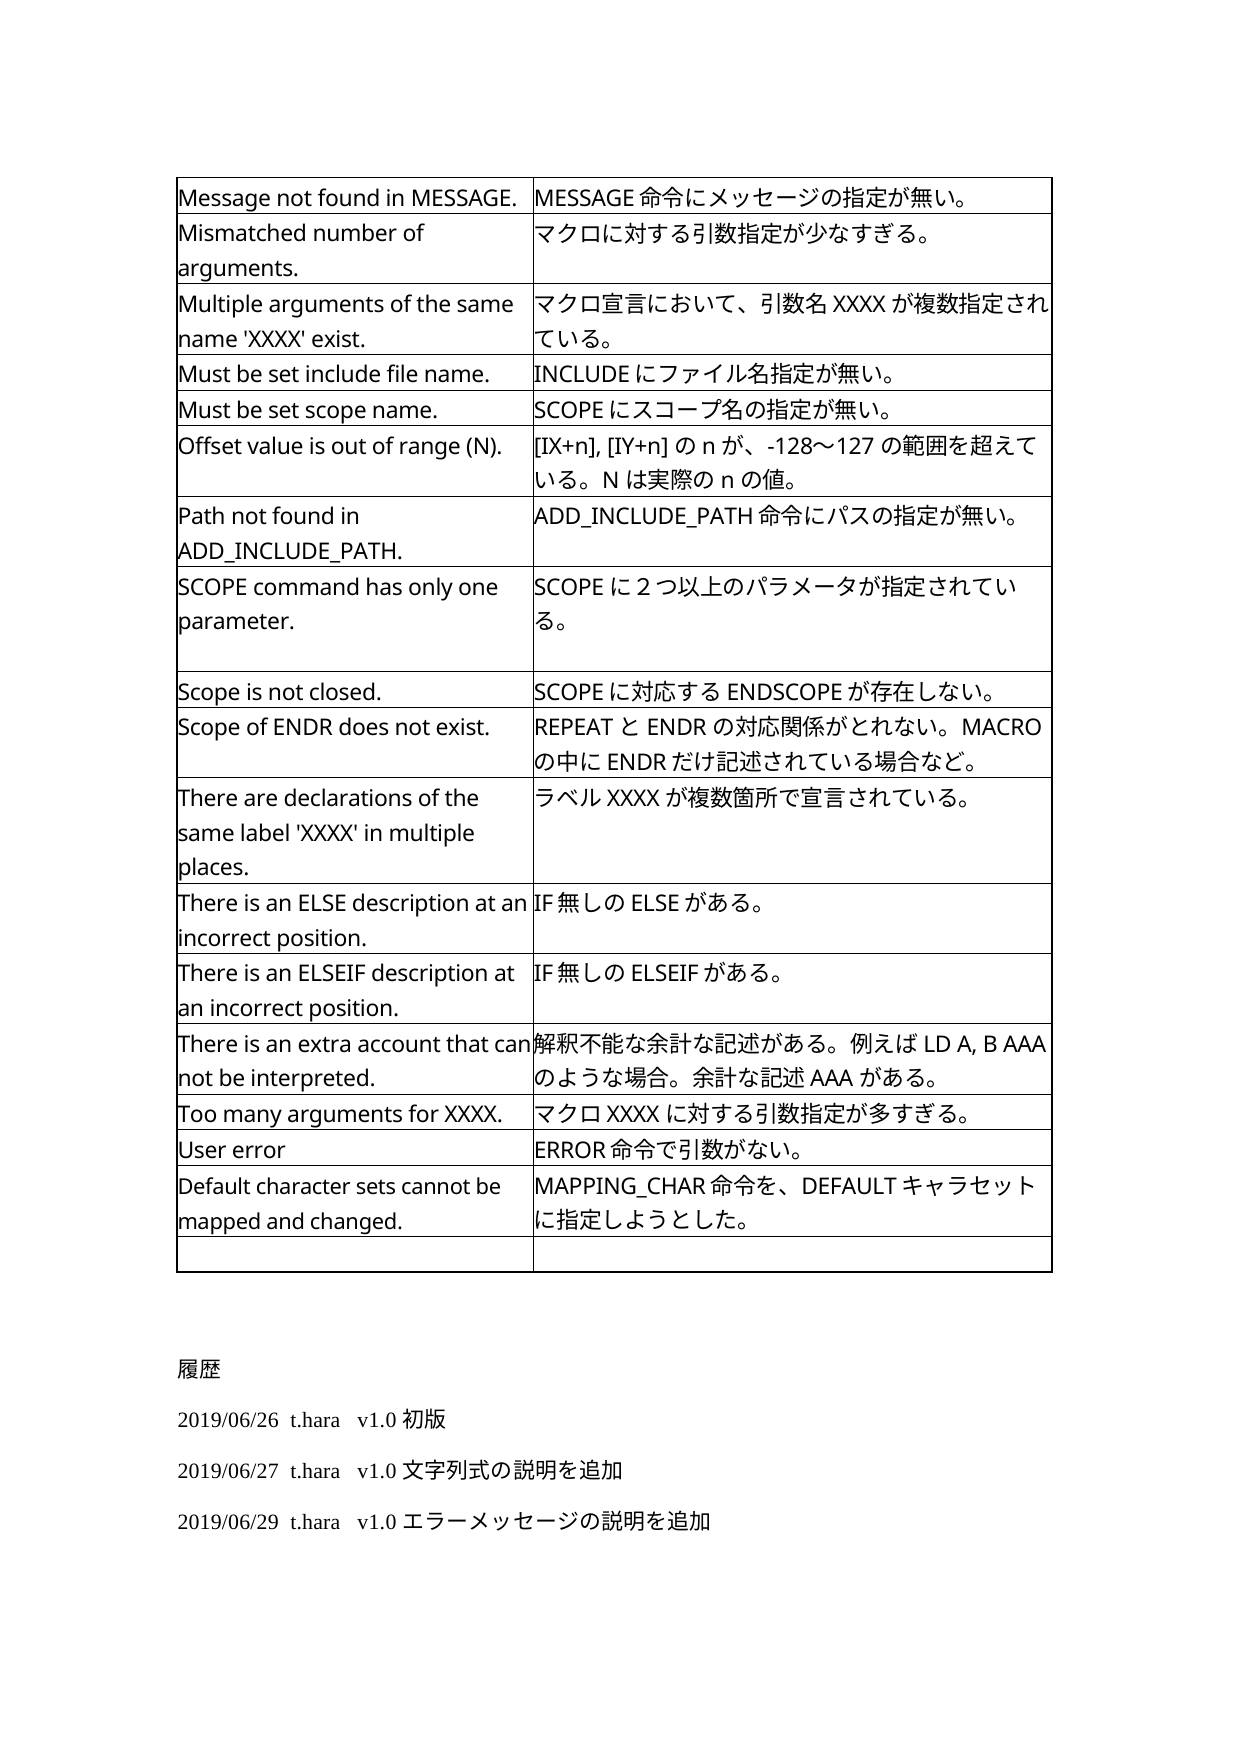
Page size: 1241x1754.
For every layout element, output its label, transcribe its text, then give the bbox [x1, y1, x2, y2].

table_cell SCOPE に２つ以上のパラメータが指定されている。 [534, 567, 1051, 671]
table_cell IF無しのELSEがある。 [534, 884, 1051, 953]
table_cell [534, 1237, 1051, 1271]
table_cell Message not found in MESSAGE. [178, 178, 533, 213]
table_cell Offset value is out of range (N). [178, 426, 533, 496]
table_cell MESSAGE命令にメッセージの指定が無い。 [534, 178, 1051, 213]
table_cell There is an ELSE description at an incorrect position. [178, 884, 533, 953]
table_cell There is an ELSEIF description at an incorrect position. [178, 954, 533, 1023]
table_cell 解釈不能な余計な記述がある。例えば LD A, B AAA のような場合。余計な記述 AAA がある。 [534, 1024, 1051, 1094]
text 2019/06/29 t.hara v1.0 エラーメッセージの説明を追加 [177, 1504, 1063, 1536]
table_cell Must be set scope name. [178, 391, 533, 425]
table_cell SCOPEにスコープ名の指定が無い。 [534, 391, 1051, 425]
table_cell Must be set include file name. [178, 355, 533, 389]
table_cell ADD_INCLUDE_PATH命令にパスの指定が無い。 [534, 497, 1051, 566]
table_cell There is an extra account that can not be interpreted. [178, 1024, 533, 1094]
table_cell マクロに対する引数指定が少なすぎる。 [534, 214, 1051, 283]
table_cell [IX+n], [IY+n] の n が、-128～127 の範囲を超えている。N は実際の n の値。 [534, 426, 1051, 496]
text 2019/06/26 t.hara v1.0 初版 [177, 1402, 1063, 1434]
table_cell マクロ宣言において、引数名 XXXX が複数指定されている。 [534, 284, 1051, 354]
table_cell There are declarations of the same label 'XXXX' in multiple places. [178, 778, 533, 882]
table_cell SCOPEに対応するENDSCOPEが存在しない。 [534, 672, 1051, 707]
text 2019/06/27 t.hara v1.0 文字列式の説明を追加 [177, 1453, 1063, 1485]
table_cell Scope is not closed. [178, 672, 533, 707]
table_cell Path not found in ADD_INCLUDE_PATH. [178, 497, 533, 566]
table_cell Too many arguments for XXXX. [178, 1095, 533, 1129]
table_cell ERROR命令で引数がない。 [534, 1130, 1051, 1165]
table_cell [178, 1237, 533, 1271]
table_cell SCOPE command has only one parameter. [178, 567, 533, 671]
table_cell Mismatched number of arguments. [178, 214, 533, 283]
table_cell ラベル XXXX が複数箇所で宣言されている。 [534, 778, 1051, 882]
table_cell REPEAT と ENDR の対応関係がとれない。MACROの中にENDRだけ記述されている場合など。 [534, 708, 1051, 777]
text 履歴 [177, 1352, 1063, 1383]
table_cell Scope of ENDR does not exist. [178, 708, 533, 777]
table_cell マクロXXXX に対する引数指定が多すぎる。 [534, 1095, 1051, 1129]
table_cell MAPPING_CHAR命令を、DEFAULTキャラセットに指定しようとした。 [534, 1166, 1051, 1236]
table_cell IF無しのELSEIFがある。 [534, 954, 1051, 1023]
table_cell Default character sets cannot be mapped and changed. [178, 1166, 533, 1236]
table_cell User error [178, 1130, 533, 1165]
table_cell INCLUDEにファイル名指定が無い。 [534, 355, 1051, 389]
table_cell Multiple arguments of the same name 'XXXX' exist. [178, 284, 533, 354]
